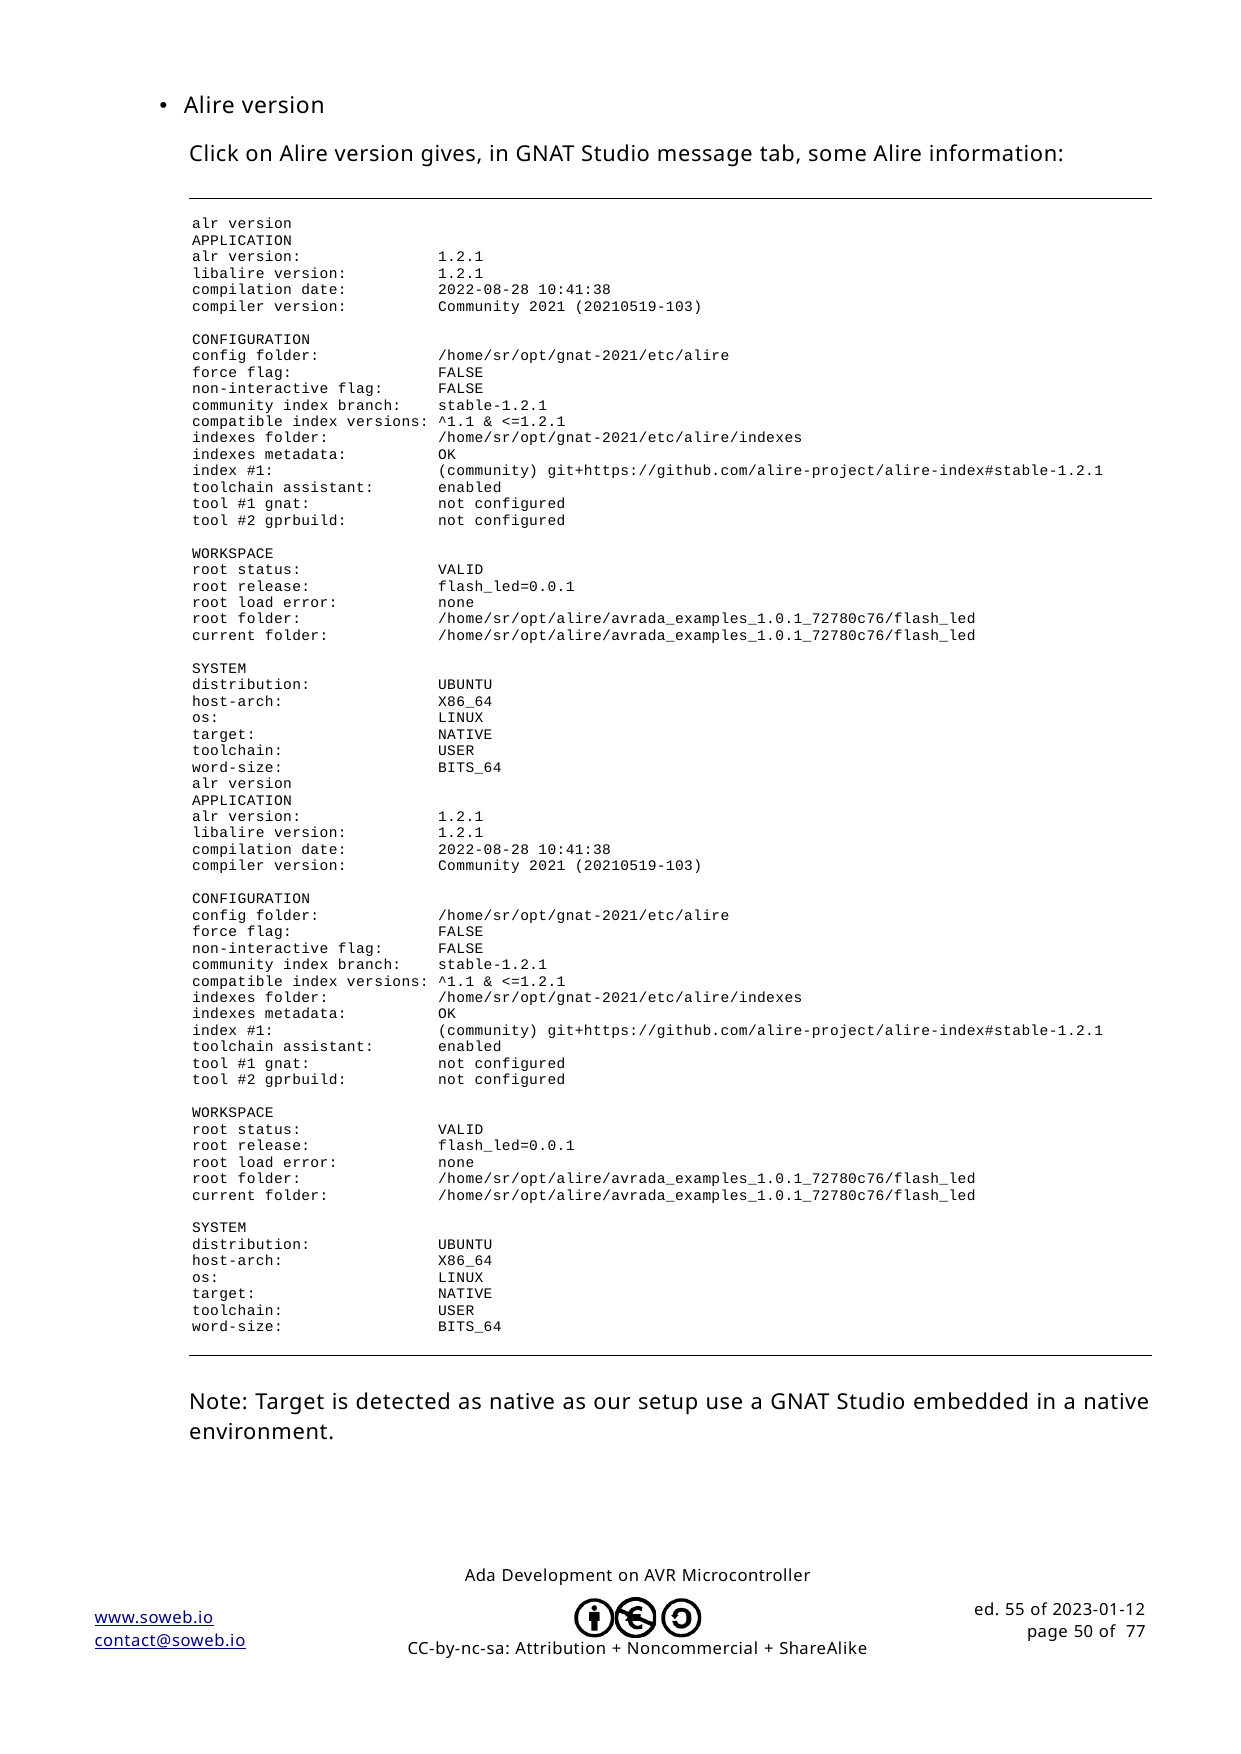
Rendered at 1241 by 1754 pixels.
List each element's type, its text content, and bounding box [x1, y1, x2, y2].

list index #1: (community) git+https://github.com/alire-project/alire-index#stable-1.2.1 [189, 1020, 1152, 1037]
subtitle Alire version [159, 88, 1152, 120]
list indexes metadata: OK [189, 1004, 1152, 1020]
list distribution: UBUNTU [189, 1234, 1152, 1251]
list root release: flash_led=0.0.1 [189, 1136, 1152, 1152]
list non-interactive flag: FALSE [189, 378, 1152, 395]
list compatible index versions: ^1.1 & <=1.2.1 [189, 971, 1152, 987]
list target: NATIVE [189, 1284, 1152, 1300]
list alr version: 1.2.1 [189, 247, 1152, 263]
list word-size: BITS_64 [189, 1317, 1152, 1355]
list indexes folder: /home/sr/opt/gnat-2021/etc/alire/indexes [189, 987, 1152, 1004]
list tool #1 gnat: not configured [189, 1053, 1152, 1070]
list WORKSPACE [189, 1103, 1152, 1119]
list root load error: none [189, 1152, 1152, 1168]
list root status: VALID [189, 1119, 1152, 1136]
list root folder: /home/sr/opt/alire/avrada_examples_1.0.1_72780c76/flash_led [189, 1168, 1152, 1185]
list os: LINUX [189, 1267, 1152, 1284]
list libalire version: 1.2.1 [189, 823, 1152, 839]
list libalire version: 1.2.1 [189, 263, 1152, 280]
list indexes folder: /home/sr/opt/gnat-2021/etc/alire/indexes [189, 428, 1152, 444]
list current folder: /home/sr/opt/alire/avrada_examples_1.0.1_72780c76/flash_led [189, 625, 1152, 645]
list force flag: FALSE [189, 922, 1152, 938]
list root folder: /home/sr/opt/alire/avrada_examples_1.0.1_72780c76/flash_led [189, 609, 1152, 625]
list CONFIGURATION [189, 329, 1152, 346]
list target: NATIVE [189, 724, 1152, 741]
list compilation date: 2022-08-28 10:41:38 [189, 839, 1152, 856]
list index #1: (community) git+https://github.com/alire-project/alire-index#stable-1.2.1 [189, 461, 1152, 477]
list host-arch: X86_64 [189, 1251, 1152, 1267]
list config folder: /home/sr/opt/gnat-2021/etc/alire [189, 346, 1152, 362]
list os: LINUX [189, 708, 1152, 724]
list compiler version: Community 2021 (20210519-103) [189, 856, 1152, 875]
list SYSTEM [189, 658, 1152, 675]
list toolchain: USER [189, 1300, 1152, 1317]
list APPLICATION [189, 230, 1152, 247]
list force flag: FALSE [189, 362, 1152, 378]
list WORKSPACE [189, 543, 1152, 559]
text Click on Alire version gives, in GNAT Studio message tab, some Alire information: [189, 137, 1152, 167]
list config folder: /home/sr/opt/gnat-2021/etc/alire [189, 905, 1152, 922]
text Note: Target is detected as native as our setup use a GNAT Studio embedded in a native environment. [189, 1386, 1152, 1446]
list toolchain assistant: enabled [189, 477, 1152, 494]
list tool #2 gprbuild: not configured [189, 510, 1152, 530]
list indexes metadata: OK [189, 444, 1152, 461]
list community index branch: stable-1.2.1 [189, 395, 1152, 411]
list root load error: none [189, 592, 1152, 609]
list compatible index versions: ^1.1 & <=1.2.1 [189, 411, 1152, 428]
list root release: flash_led=0.0.1 [189, 576, 1152, 592]
list root status: VALID [189, 559, 1152, 576]
list compiler version: Community 2021 (20210519-103) [189, 296, 1152, 316]
list CONFIGURATION [189, 889, 1152, 905]
picture [573, 1597, 657, 1638]
list word-size: BITS_64 [189, 757, 1152, 773]
list APPLICATION [189, 790, 1152, 806]
list host-arch: X86_64 [189, 691, 1152, 708]
list tool #2 gprbuild: not configured [189, 1070, 1152, 1089]
list compilation date: 2022-08-28 10:41:38 [189, 280, 1152, 296]
list toolchain assistant: enabled [189, 1037, 1152, 1053]
list alr version: 1.2.1 [189, 806, 1152, 823]
list distribution: UBUNTU [189, 675, 1152, 691]
picture [660, 1597, 702, 1638]
list community index branch: stable-1.2.1 [189, 954, 1152, 971]
list SYSTEM [189, 1218, 1152, 1234]
list tool #1 gnat: not configured [189, 494, 1152, 510]
list current folder: /home/sr/opt/alire/avrada_examples_1.0.1_72780c76/flash_led [189, 1185, 1152, 1204]
list toolchain: USER [189, 741, 1152, 757]
list alr version [189, 199, 1152, 230]
list alr version [189, 773, 1152, 790]
list non-interactive flag: FALSE [189, 938, 1152, 954]
